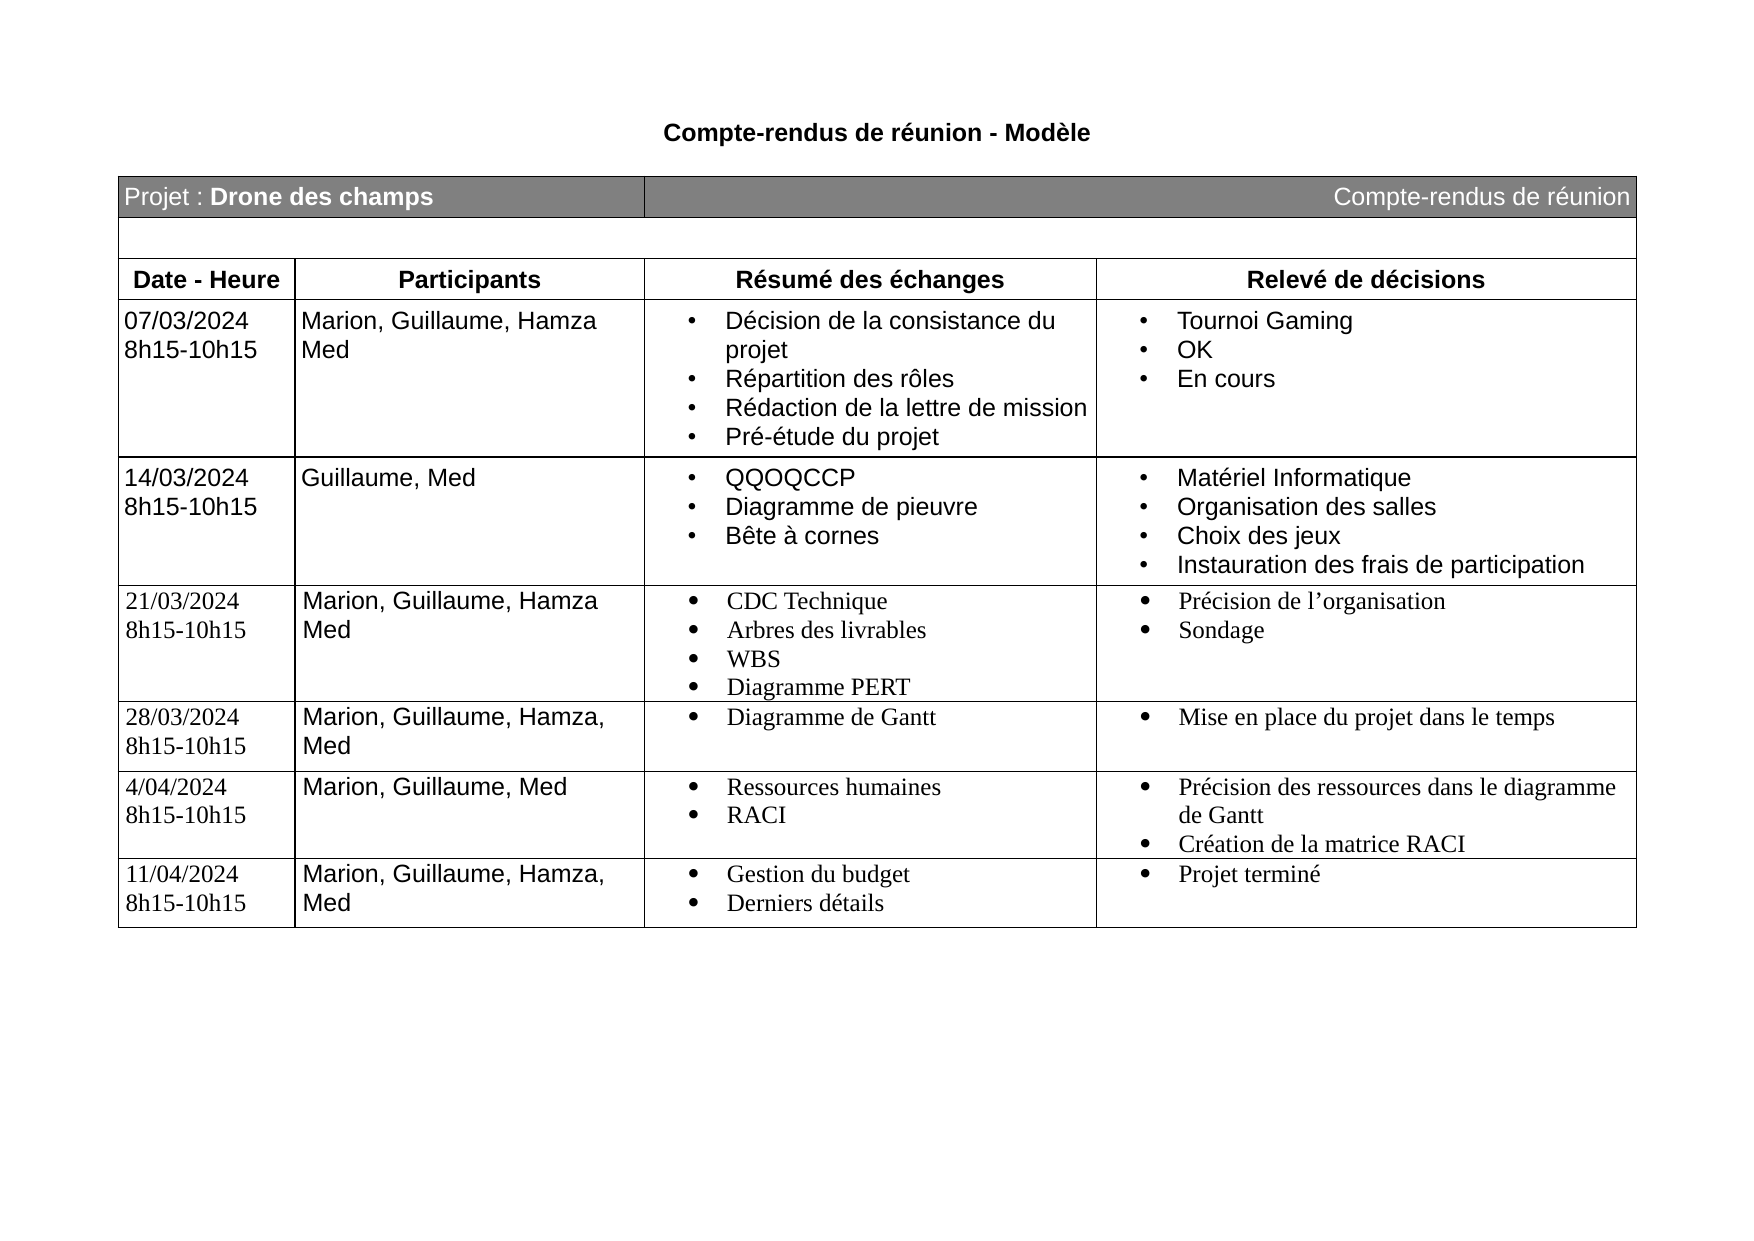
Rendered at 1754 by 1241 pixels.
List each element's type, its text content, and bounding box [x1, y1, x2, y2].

table_cell CDC Technique Arbres des livrables WBS Diagramme PERT [645, 586, 1096, 701]
table_cell 28/03/2024 8h15-10h15 [119, 702, 294, 771]
table_header Projet : Drone des champs [119, 177, 644, 217]
table_cell Marion, Guillaume, Hamza Med [296, 586, 644, 701]
table_cell Mise en place du projet dans le temps [1097, 702, 1636, 771]
table_cell Marion, Guillaume, Hamza, Med [296, 859, 644, 927]
table_cell Gestion du budget Derniers détails [645, 859, 1096, 927]
table_cell Décision de la consistance du projet Répartition des rôles Rédaction de la lettre de mission Pré-étude du projet [645, 300, 1096, 456]
table_cell Marion, Guillaume, Hamza Med [296, 300, 644, 456]
table_cell Projet terminé [1097, 859, 1636, 927]
table_cell 4/04/2024 8h15-10h15 [119, 772, 294, 858]
table_cell 14/03/2024 8h15-10h15 [119, 458, 294, 585]
table_cell 21/03/2024 8h15-10h15 [119, 586, 294, 701]
table_cell Date - Heure [119, 259, 294, 299]
table_cell Marion, Guillaume, Med [296, 772, 644, 858]
table_cell Guillaume, Med [296, 458, 644, 585]
table_cell QQOQCCP Diagramme de pieuvre Bête à cornes [645, 458, 1096, 585]
table_cell Matériel Informatique Organisation des salles Choix des jeux Instauration des frais de participation [1097, 458, 1636, 585]
table_cell Résumé des échanges [645, 259, 1096, 299]
table_cell Précision des ressources dans le diagramme de Gantt Création de la matrice RACI [1097, 772, 1636, 858]
table_cell Ressources humaines RACI [645, 772, 1096, 858]
table_cell Participants [296, 259, 644, 299]
table_cell Précision de l’organisation Sondage [1097, 586, 1636, 701]
table_cell Relevé de décisions [1097, 259, 1636, 299]
table_header Compte-rendus de réunion [645, 177, 1636, 217]
table_cell Tournoi Gaming OK En cours [1097, 300, 1636, 456]
table_cell 11/04/2024 8h15-10h15 [119, 859, 294, 927]
table_cell Marion, Guillaume, Hamza, Med [296, 702, 644, 771]
table_cell [119, 218, 1636, 258]
table_cell 07/03/2024 8h15-10h15 [119, 300, 294, 456]
text Compte-rendus de réunion - Modèle [118, 118, 1636, 147]
table_cell Diagramme de Gantt [645, 702, 1096, 771]
